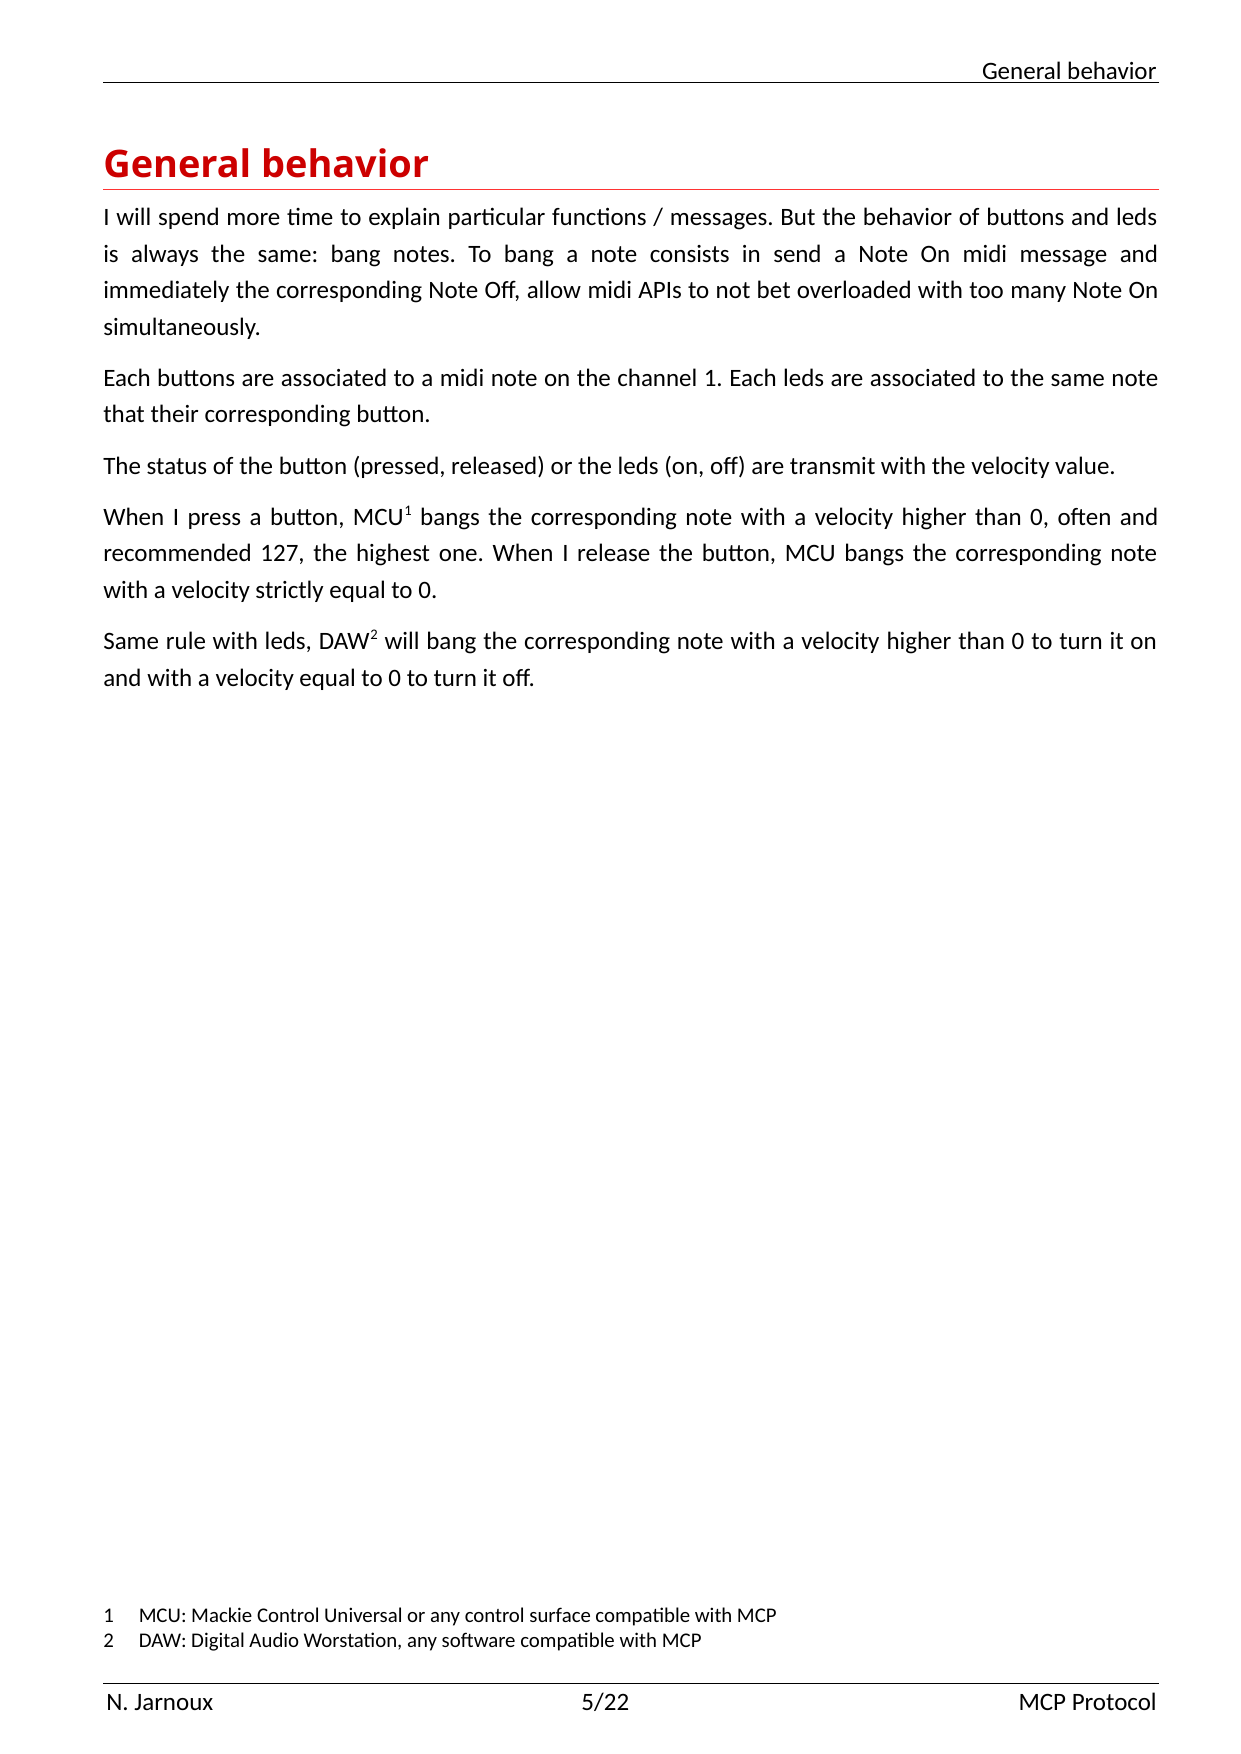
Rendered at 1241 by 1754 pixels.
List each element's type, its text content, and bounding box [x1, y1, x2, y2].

text Each buttons are associated to a midi note on the channel 1. Each leds are associated to the same note that their corresponding button. [103, 362, 1159, 429]
text DAW: Digital Audio Worstation, any software compatible with MCP [103, 1628, 1159, 1653]
text When I press a button, MCU bangs the corresponding note with a velocity higher than 0, often and recommended 127, the highest one. When I release the button, MCU bangs the corresponding note with a velocity strictly equal to 0. [103, 501, 1159, 604]
text MCU: Mackie Control Universal or any control surface compatible with MCP [103, 1602, 1159, 1628]
subtitle General behavior [103, 137, 1159, 189]
text Same rule with leds, DAW will bang the corresponding note with a velocity higher than 0 to turn it on and with a velocity equal to 0 to turn it off. [103, 625, 1159, 692]
text The status of the button (pressed, released) or the leds (on, off) are transmit with the velocity value. [103, 450, 1159, 480]
text I will spend more time to explain particular functions / messages. But the behavior of buttons and leds is always the same: bang notes. To bang a note consists in send a Note On midi message and immediately the corresponding Note Off, allow midi APIs to not bet overloaded with too many Note On simultaneously. [103, 201, 1159, 341]
